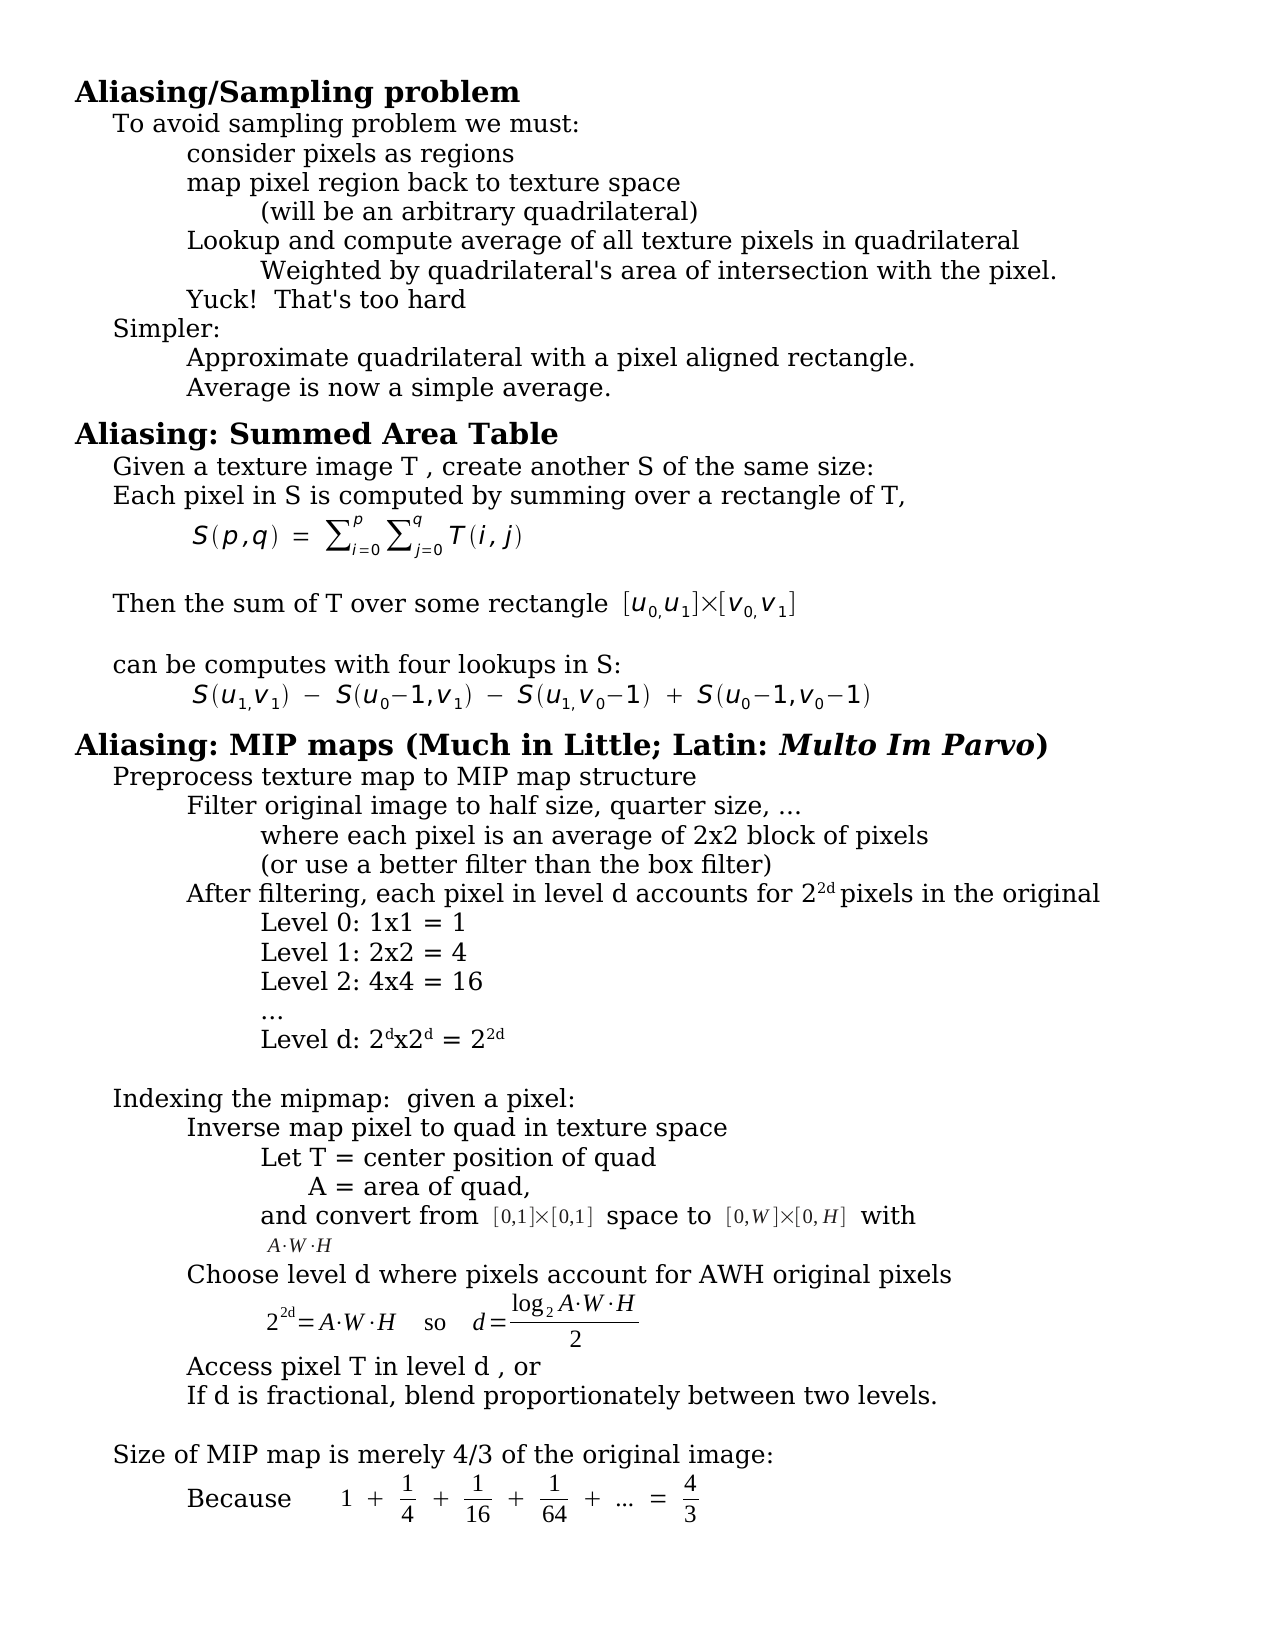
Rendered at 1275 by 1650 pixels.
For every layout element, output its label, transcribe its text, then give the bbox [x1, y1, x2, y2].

text Given a texture image T , create another S of the same size: [112, 452, 1200, 481]
text consider pixels as regions [112, 139, 1200, 168]
text Simpler: [112, 314, 1200, 344]
text where each pixel is an average of 2x2 block of pixels [112, 821, 1200, 850]
text Lookup and compute average of all texture pixels in quadrilateral [112, 227, 1200, 256]
text Then the sum of T over some rectangle [112, 588, 1200, 621]
text (or use a better filter than the box filter) [112, 850, 1200, 879]
text (will be an arbitrary quadrilateral) [112, 197, 1200, 227]
text Indexing the mipmap: given a pixel: [112, 1084, 1200, 1113]
text Access pixel T in level d , or [112, 1352, 1200, 1381]
text can be computes with four lookups in S: [112, 650, 1200, 679]
text Level 2: 4x4 = 16 [112, 967, 1200, 996]
text ... [112, 996, 1200, 1026]
subtitle Aliasing: MIP maps (Much in Little; Latin: Multo Im Parvo) [75, 728, 1200, 762]
text Size of MIP map is merely 4/3 of the original image: [112, 1440, 1200, 1469]
text Level d: 2dx2d = 22d [112, 1026, 1200, 1055]
text Approximate quadrilateral with a pixel aligned rectangle. [112, 344, 1200, 373]
text A = area of quad, [112, 1172, 1200, 1201]
text map pixel region back to texture space [112, 168, 1200, 197]
text Average is now a simple average. [112, 373, 1200, 402]
text Filter original image to half size, quarter size, ... [112, 792, 1200, 821]
text Yuck! That's too hard [112, 285, 1200, 314]
text Each pixel in S is computed by summing over a rectangle of T, [112, 481, 1200, 510]
subtitle Aliasing: Summed Area Table [75, 417, 1200, 452]
text Let T = center position of quad [112, 1143, 1200, 1172]
text Choose level d where pixels account for AWH original pixels [112, 1260, 1200, 1289]
text Level 0: 1x1 = 1 [112, 909, 1200, 938]
text Inverse map pixel to quad in texture space [112, 1113, 1200, 1143]
subtitle Aliasing/Sampling problem [75, 75, 1200, 109]
text If d is fractional, blend proportionately between two levels. [112, 1381, 1200, 1411]
text and convert from space to with [112, 1201, 1200, 1231]
text To avoid sampling problem we must: [112, 109, 1200, 139]
text Because [112, 1469, 1200, 1528]
text After filtering, each pixel in level d accounts for 22d pixels in the original [112, 879, 1200, 909]
text Preprocess texture map to MIP map structure [112, 762, 1200, 792]
text Weighted by quadrilateral's area of intersection with the pixel. [112, 256, 1200, 285]
text Level 1: 2x2 = 4 [112, 938, 1200, 967]
